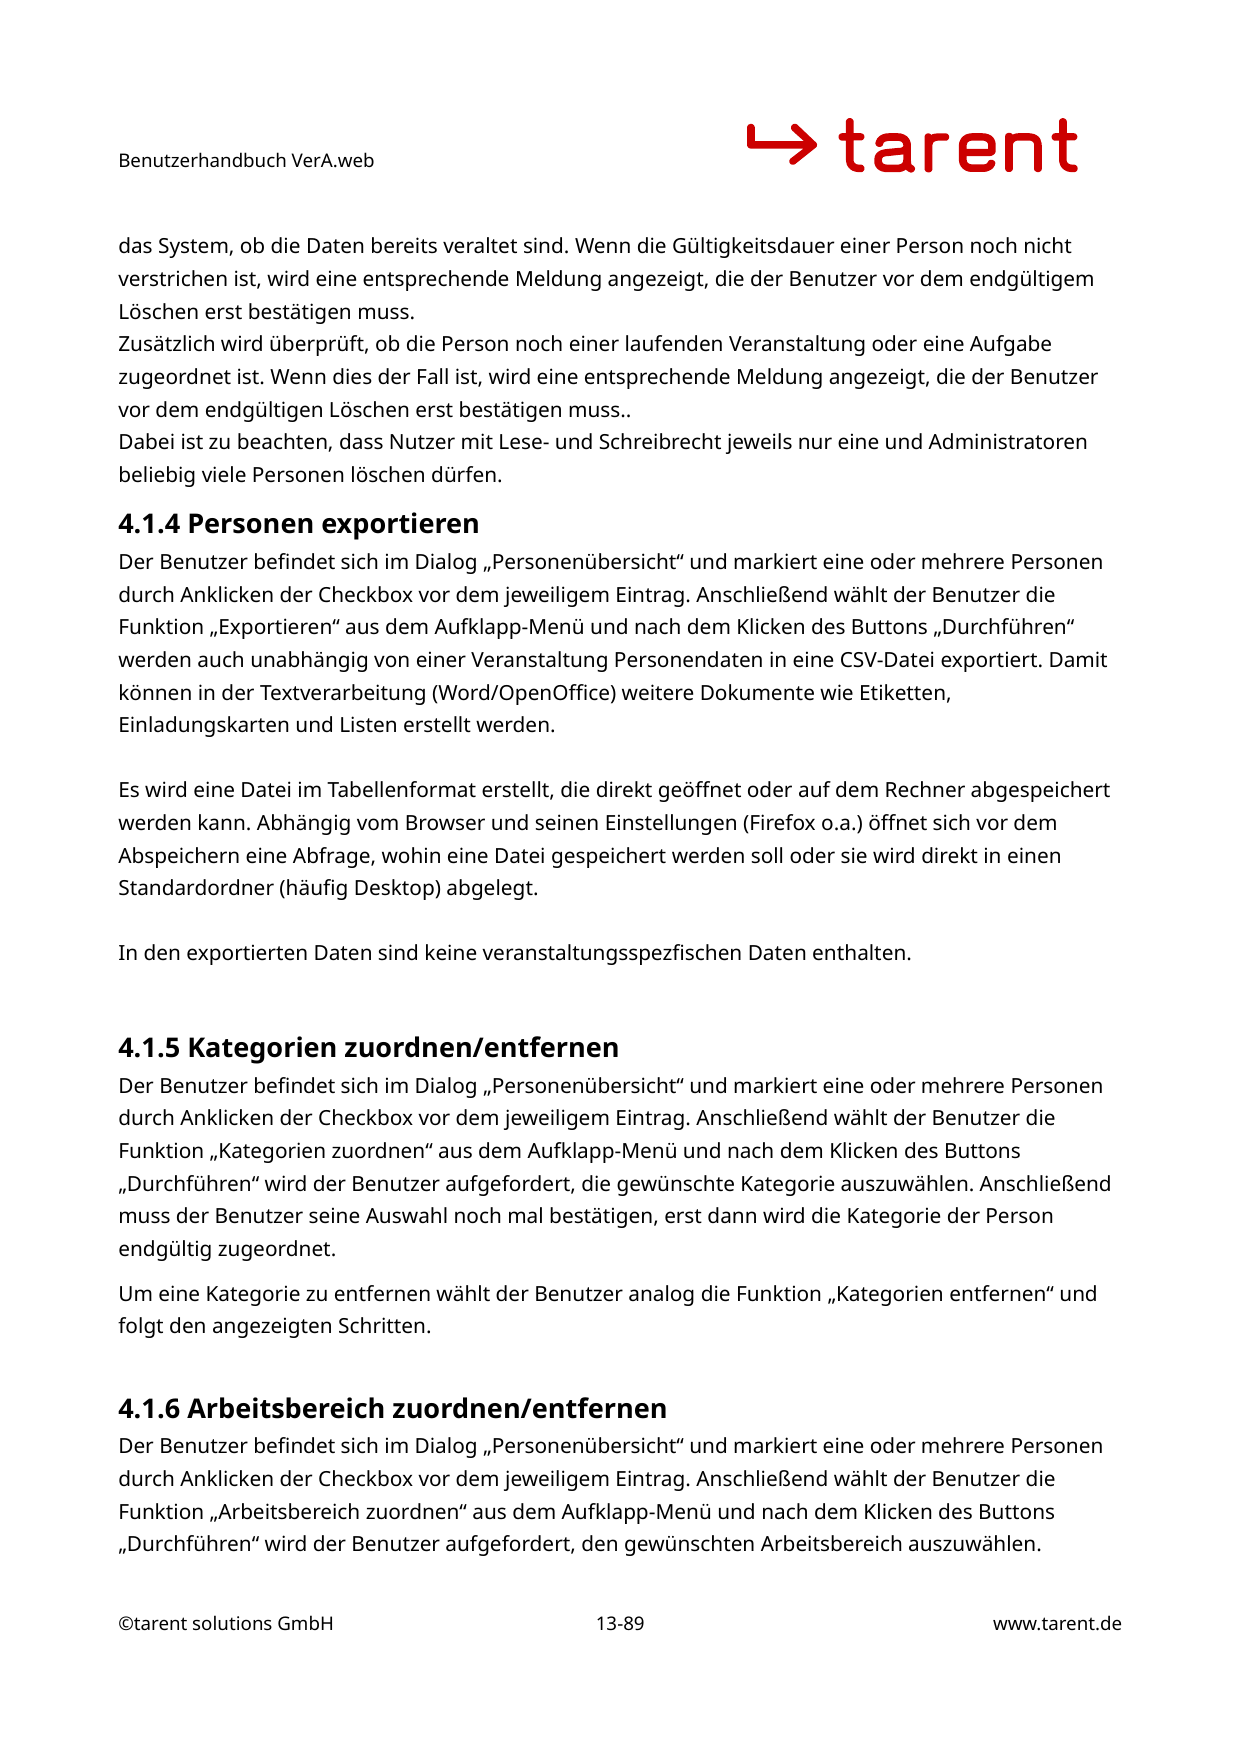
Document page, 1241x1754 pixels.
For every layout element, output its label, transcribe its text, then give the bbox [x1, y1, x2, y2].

text Der Benutzer befindet sich im Dialog „Personenübersicht“ und markiert eine oder mehrere Personen durch Anklicken der Checkbox vor dem jeweiligem Eintrag. Anschließend wählt der Benutzer die Funktion „Exportieren“ aus dem Aufklapp-Menü und nach dem Klicken des Buttons „Durchführen“ werden auch unabhängig von einer Veranstaltung Personendaten in eine CSV-Datei exportiert. Damit können in der Textverarbeitung (Word/OpenOffice) weitere Dokumente wie Etiketten, Einladungskarten und Listen erstellt werden. [118, 547, 1122, 739]
text das System, ob die Daten bereits veraltet sind. Wenn die Gültigkeitsdauer einer Person noch nicht verstrichen ist, wird eine entsprechende Meldung angezeigt, die der Benutzer vor dem endgültigem Löschen erst bestätigen muss. [118, 232, 1122, 325]
text Zusätzlich wird überprüft, ob die Person noch einer laufenden Veranstaltung oder eine Aufgabe zugeordnet ist. Wenn dies der Fall ist, wird eine entsprechende Meldung angezeigt, die der Benutzer vor dem endgültigen Löschen erst bestätigen muss.. [118, 329, 1122, 423]
subtitle Personen exportieren [118, 505, 1122, 542]
text Dabei ist zu beachten, dass Nutzer mit Lese- und Schreibrecht jeweils nur eine und Administratoren beliebig viele Personen löschen dürfen. [118, 427, 1122, 488]
text Der Benutzer befindet sich im Dialog „Personenübersicht“ und markiert eine oder mehrere Personen durch Anklicken der Checkbox vor dem jeweiligem Eintrag. Anschließend wählt der Benutzer die Funktion „Kategorien zuordnen“ aus dem Aufklapp-Menü und nach dem Klicken des Buttons „Durchführen“ wird der Benutzer aufgefordert, die gewünschte Kategorie auszuwählen. Anschließend muss der Benutzer seine Auswahl noch mal bestätigen, erst dann wird die Kategorie der Person endgültig zugeordnet. [118, 1071, 1122, 1262]
text Es wird eine Datei im Tabellenformat erstellt, die direkt geöffnet oder auf dem Rechner abgespeichert werden kann. Abhängig vom Browser und seinen Einstellungen (Firefox o.a.) öffnet sich vor dem Abspeichern eine Abfrage, wohin eine Datei gespeichert werden soll oder sie wird direkt in einen Standardordner (häufig Desktop) abgelegt. [118, 776, 1122, 902]
text In den exportierten Daten sind keine veranstaltungsspezfischen Daten enthalten. [118, 938, 1122, 967]
text Der Benutzer befindet sich im Dialog „Personenübersicht“ und markiert eine oder mehrere Personen durch Anklicken der Checkbox vor dem jeweiligem Eintrag. Anschließend wählt der Benutzer die Funktion „Arbeitsbereich zuordnen“ aus dem Aufklapp-Menü und nach dem Klicken des Buttons „Durchführen“ wird der Benutzer aufgefordert, den gewünschten Arbeitsbereich auszuwählen. [118, 1432, 1122, 1558]
text Um eine Kategorie zu entfernen wählt der Benutzer analog die Funktion „Kategorien entfernen“ und folgt den angezeigten Schritten. [118, 1279, 1122, 1340]
subtitle Arbeitsbereich zuordnen/entfernen [118, 1389, 1122, 1426]
subtitle Kategorien zuordnen/entfernen [118, 1028, 1122, 1065]
